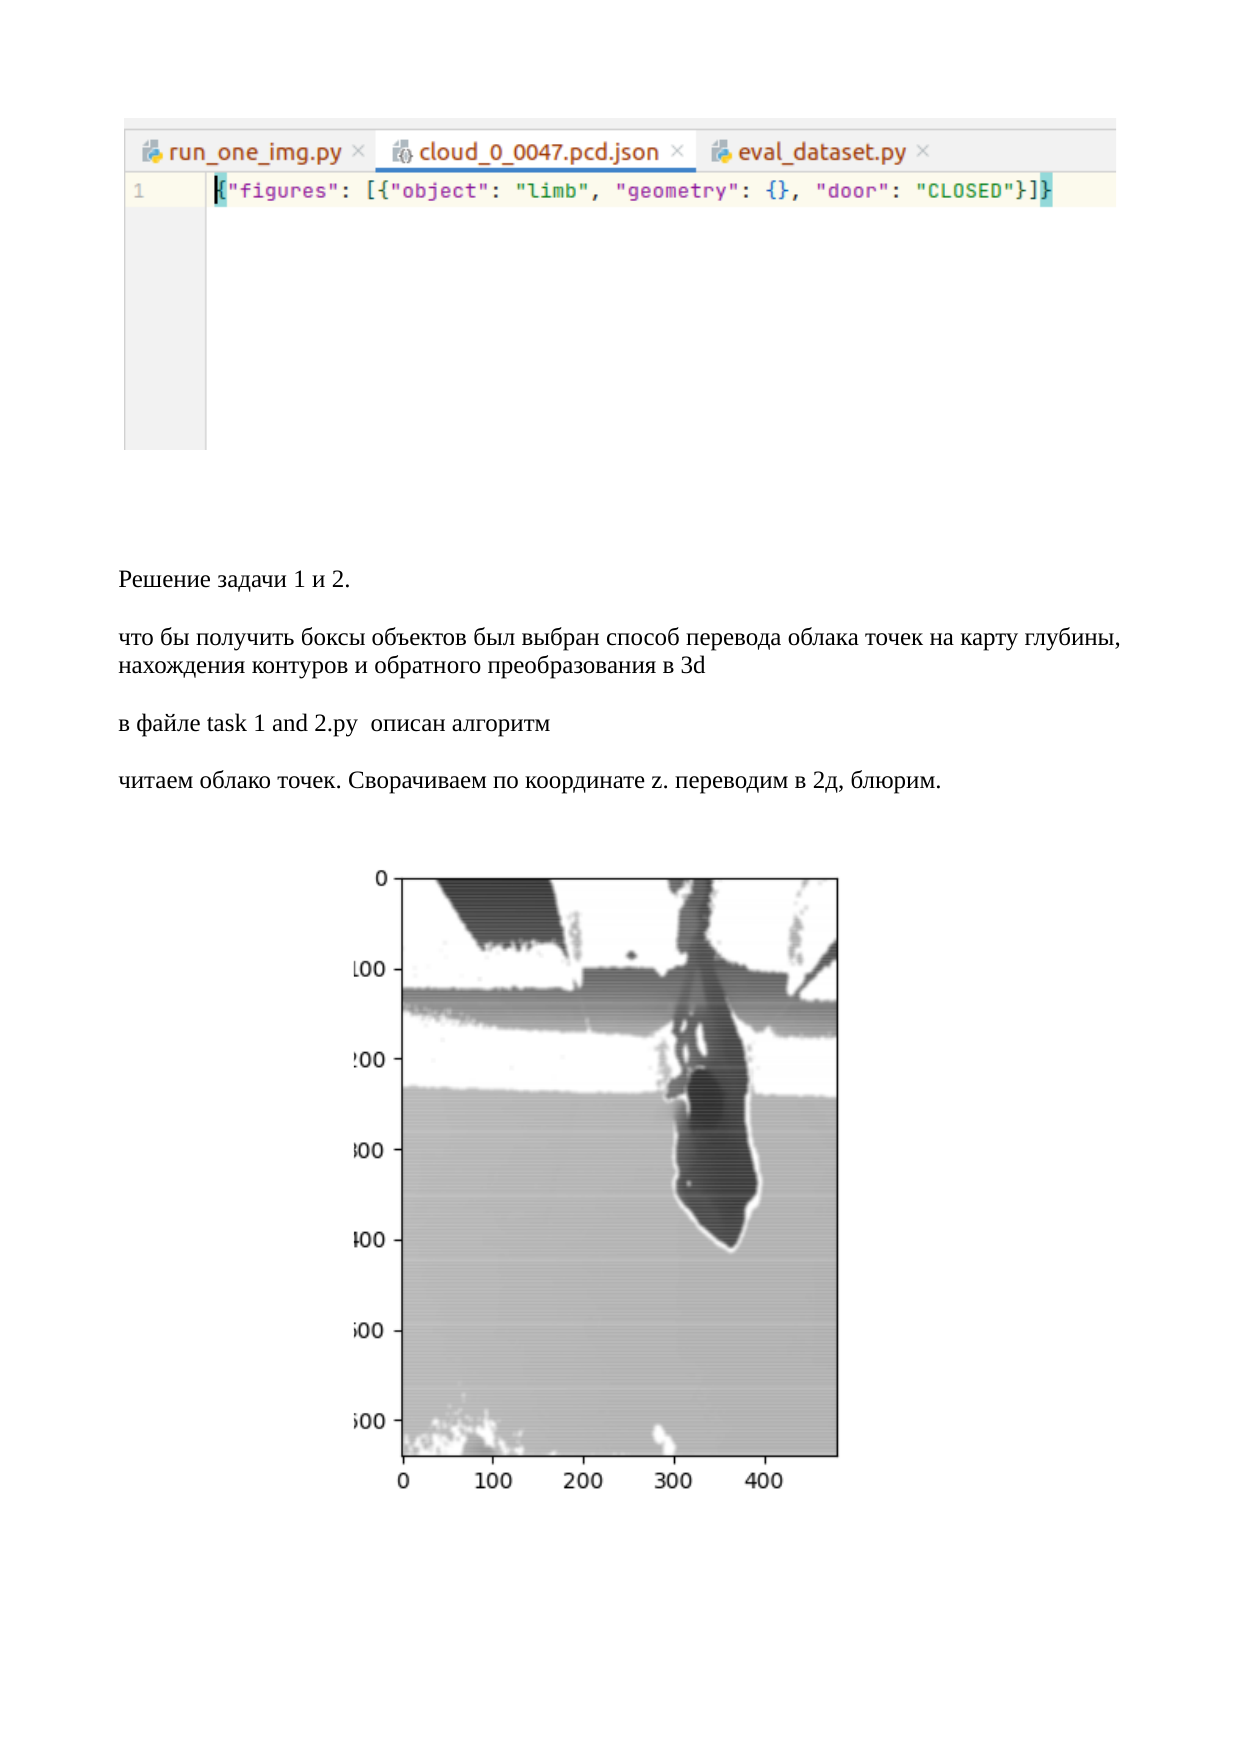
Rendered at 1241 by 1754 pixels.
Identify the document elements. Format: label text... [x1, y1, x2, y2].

text что бы получить боксы объектов был выбран способ перевода облака точек на карту глубины, нахождения контуров и обратного преобразования в 3d [118, 622, 1122, 679]
text читаем облако точек. Сворачиваем по координате z. переводим в 2д, блюрим. [118, 766, 1122, 794]
text Решение задачи 1 и 2. [118, 564, 1122, 593]
picture [124, 118, 1117, 450]
text в файле task 1 and 2.py описан алгоритм [118, 708, 1122, 737]
picture [353, 823, 887, 1534]
